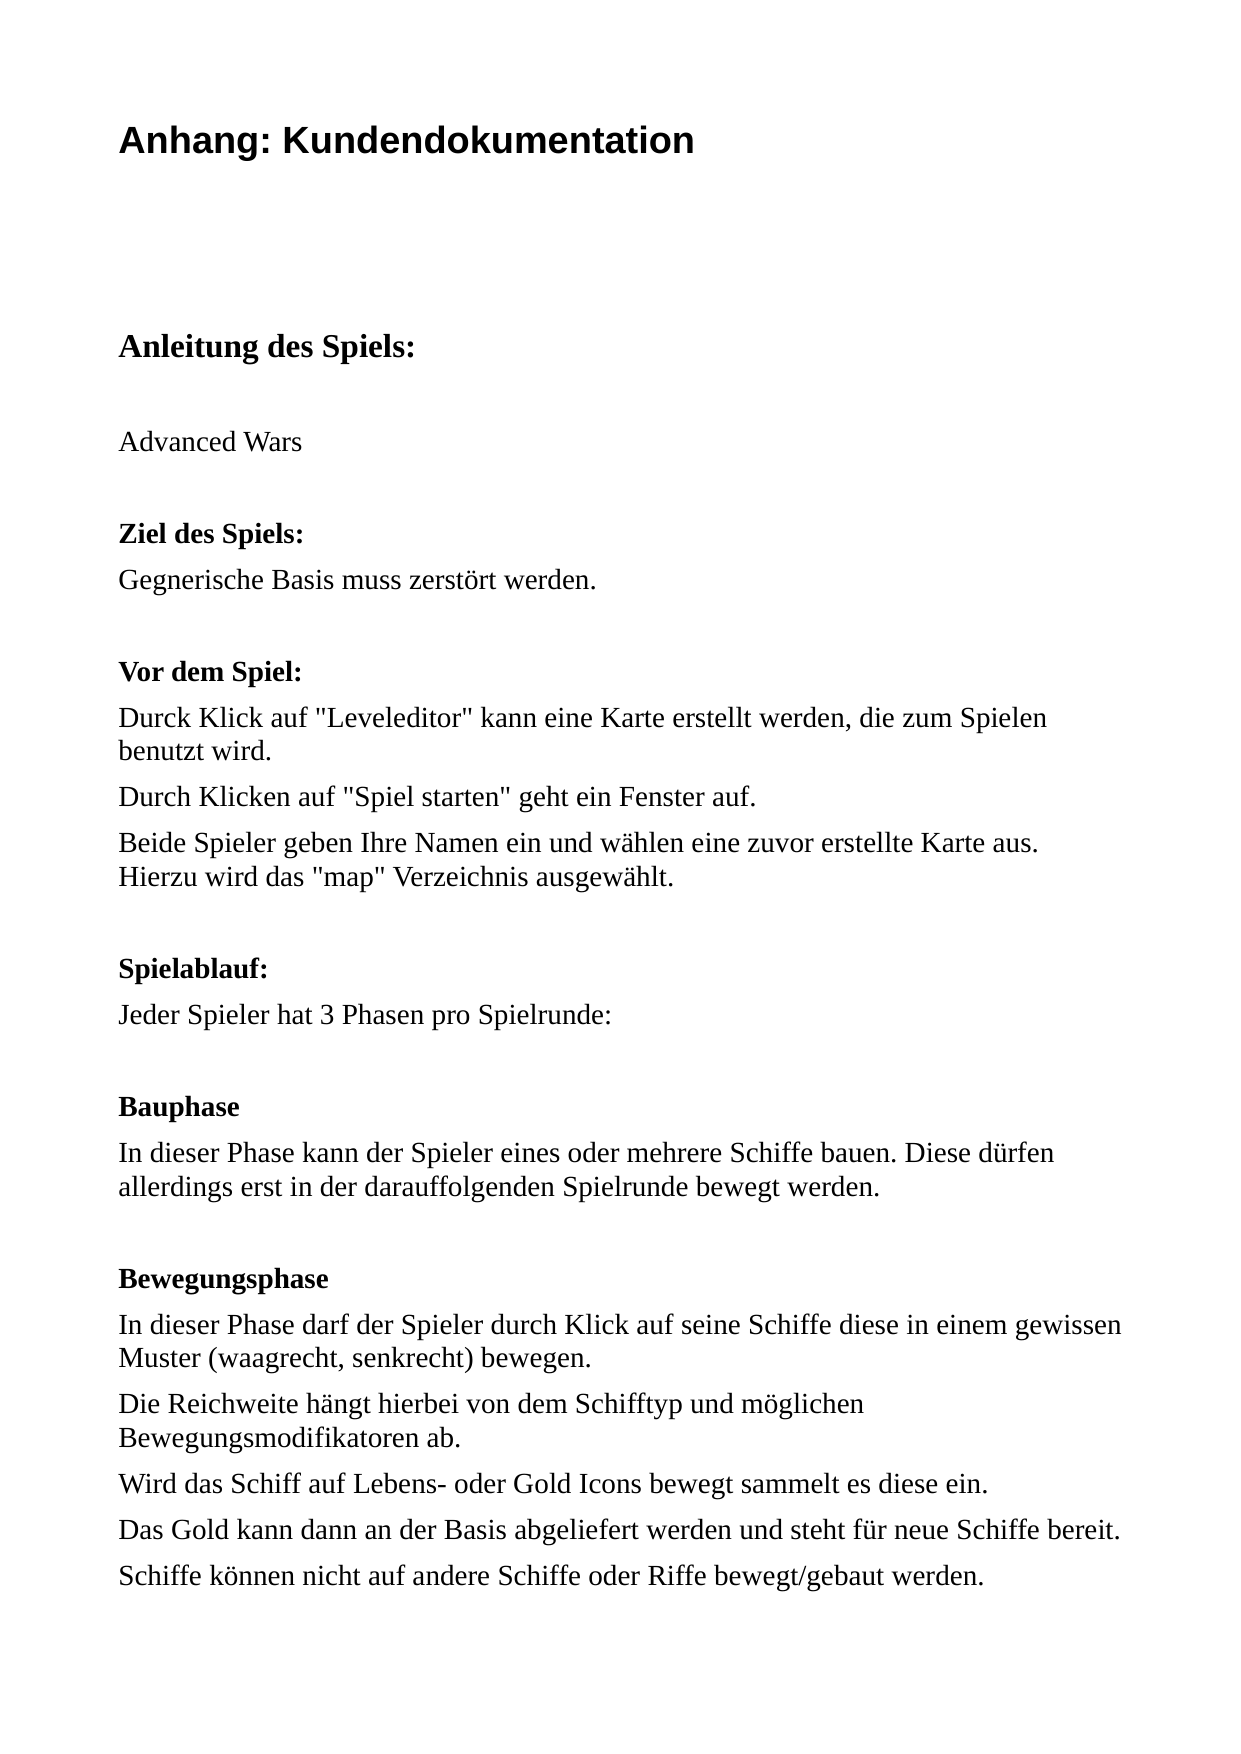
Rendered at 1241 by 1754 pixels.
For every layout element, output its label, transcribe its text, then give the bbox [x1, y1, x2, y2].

text Bauphase [118, 1089, 1122, 1123]
subtitle Anhang: Kundendokumentation [118, 118, 1122, 162]
text Ziel des Spiels: [118, 516, 1122, 549]
text Beide Spieler geben Ihre Namen ein und wählen eine zuvor erstellte Karte aus. Hierzu wird das "map" Verzeichnis ausgewählt. [118, 826, 1122, 893]
text Schiffe können nicht auf andere Schiffe oder Riffe bewegt/gebaut werden. [118, 1558, 1122, 1592]
text Wird das Schiff auf Lebens- oder Gold Icons bewegt sammelt es diese ein. [118, 1466, 1122, 1500]
text Vor dem Spiel: [118, 654, 1122, 687]
text Anleitung des Spiels: [118, 327, 1122, 365]
text Durch Klicken auf "Spiel starten" geht ein Fenster auf. [118, 779, 1122, 813]
text In dieser Phase darf der Spieler durch Klick auf seine Schiffe diese in einem gewissen Muster (waagrecht, senkrecht) bewegen. [118, 1307, 1122, 1374]
text Jeder Spieler hat 3 Phasen pro Spielrunde: [118, 997, 1122, 1031]
text Die Reichweite hängt hierbei von dem Schifftyp und möglichen Bewegungsmodifikatoren ab. [118, 1387, 1122, 1454]
text Bewegungsphase [118, 1261, 1122, 1294]
text Gegnerische Basis muss zerstört werden. [118, 562, 1122, 595]
text Spielablauf: [118, 951, 1122, 985]
text Advanced Wars [118, 424, 1122, 457]
text Das Gold kann dann an der Basis abgeliefert werden und steht für neue Schiffe bereit. [118, 1512, 1122, 1546]
text In dieser Phase kann der Spieler eines oder mehrere Schiffe bauen. Diese dürfen allerdings erst in der darauffolgenden Spielrunde bewegt werden. [118, 1135, 1122, 1202]
text Durck Klick auf "Leveleditor" kann eine Karte erstellt werden, die zum Spielen benutzt wird. [118, 700, 1122, 767]
